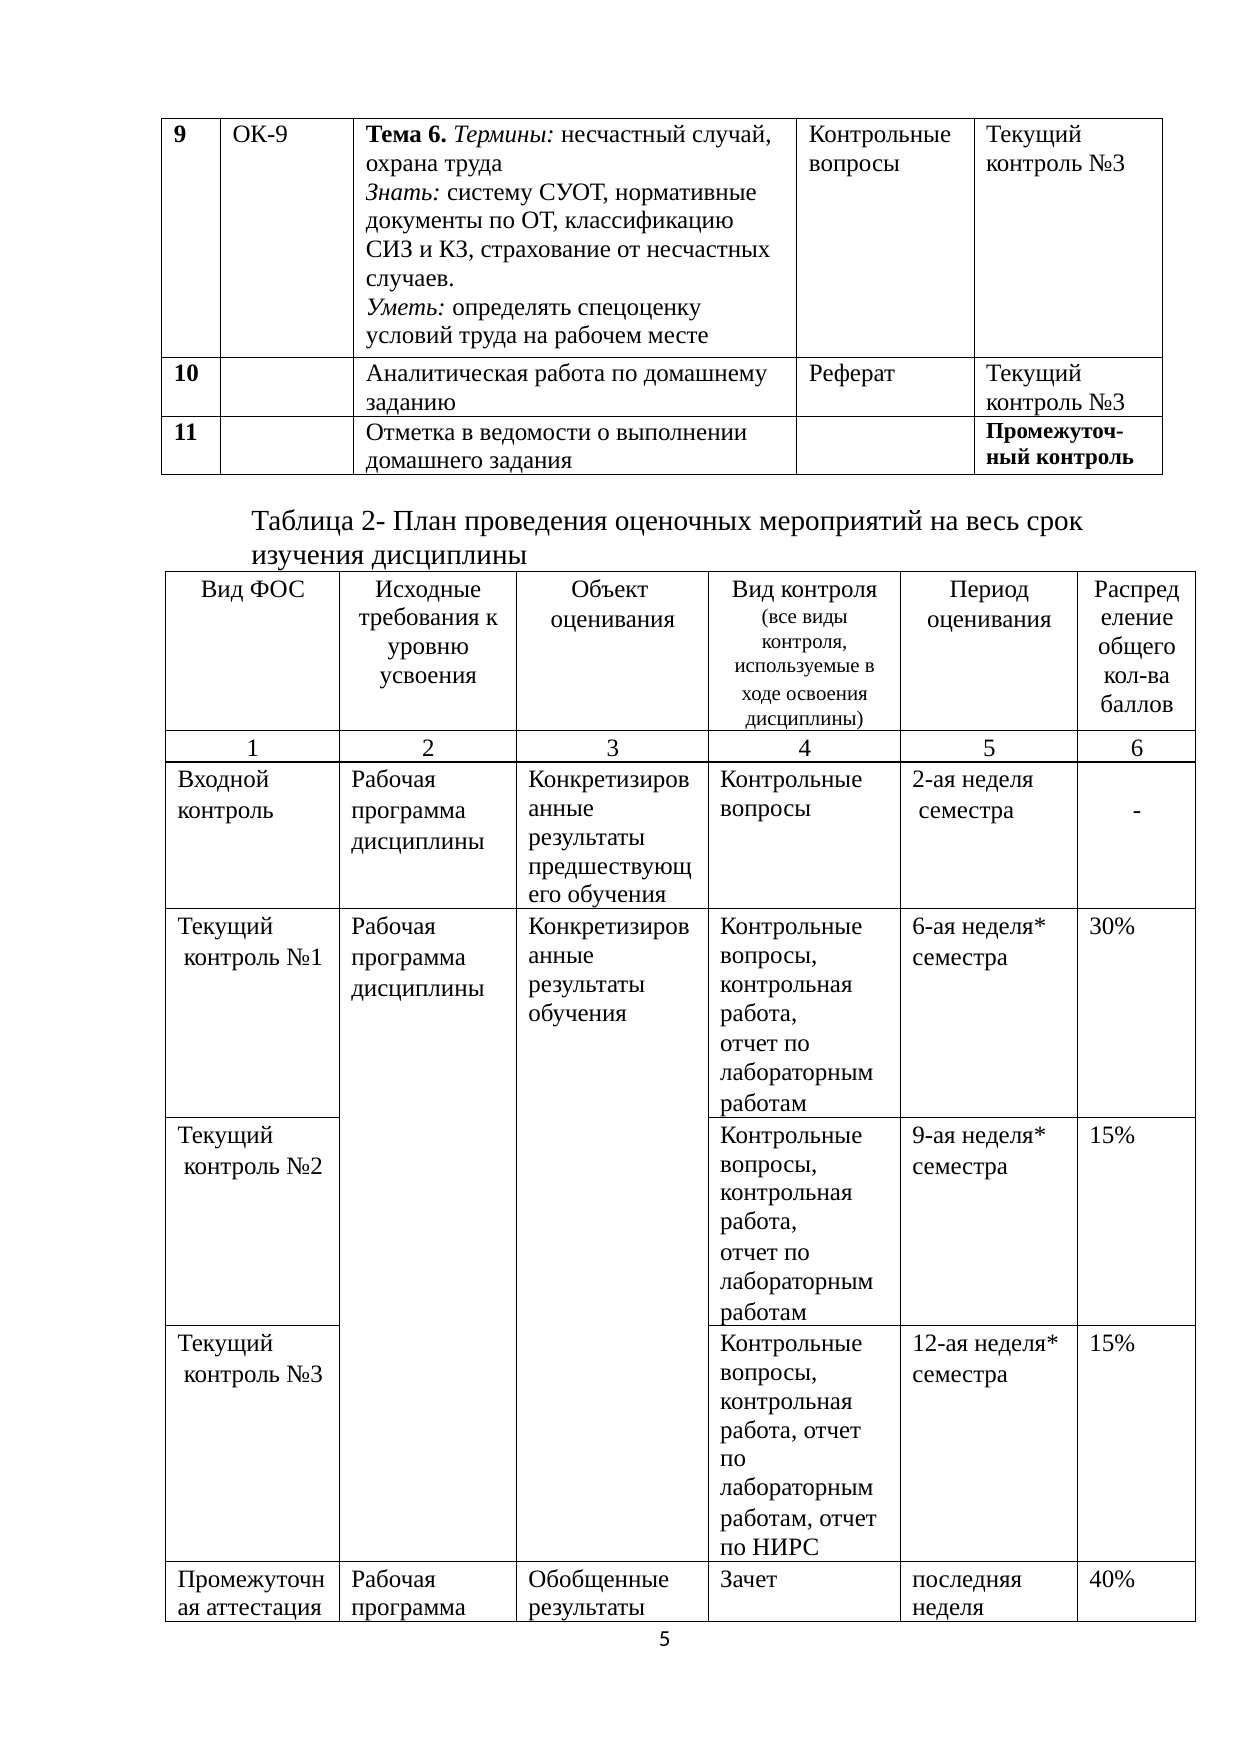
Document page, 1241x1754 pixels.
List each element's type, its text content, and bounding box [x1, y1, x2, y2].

table_cell Зачет [709, 1562, 900, 1621]
table_header Исходные требования к уровню усвоения [340, 572, 516, 729]
table_cell Промежуточная аттестация [166, 1562, 339, 1621]
table_cell Обобщенные результаты [517, 1562, 708, 1621]
table_cell [221, 417, 353, 474]
table_cell Текущий контроль №1 [166, 909, 339, 1117]
table_cell 30% [1078, 909, 1195, 1117]
table_cell Аналитическая работа по домашнему заданию [354, 358, 796, 416]
table_cell Входной контроль [166, 763, 339, 908]
table_cell Промежуточ-ный контроль [975, 417, 1162, 474]
table_cell 3 [517, 731, 708, 761]
table_cell Тема 6. Термины: несчастный случай, охрана труда Знать: систему СУОТ, нормативные документы по ОТ, классификацию СИЗ и КЗ, страхование от несчастных случаев. Уметь: определять спецоценку условий труда на рабочем месте [354, 119, 796, 357]
table_cell Текущий контроль №3 [975, 119, 1162, 357]
table_cell Контрольные вопросы, контрольная работа, отчет по лабораторным работам [709, 1118, 900, 1325]
table_header Период оценивания [901, 572, 1077, 729]
table_cell 5 [901, 731, 1077, 761]
table_cell Рабочая программа дисциплины [340, 763, 516, 908]
table_cell Конкретизированные результаты предшествующего обучения [517, 763, 708, 908]
table_header Объект оценивания [517, 572, 708, 729]
table_cell 12-ая неделя* семестра [901, 1326, 1077, 1561]
table_cell 2 [340, 731, 516, 761]
table_header Вид контроля (все виды контроля, используемые в ходе освоения дисциплины) [709, 572, 900, 729]
table_cell 6 [1078, 731, 1195, 761]
table_cell [221, 358, 353, 416]
table_cell Конкретизированные результаты обучения [517, 909, 708, 1561]
table_cell Рабочая программа [340, 1562, 516, 1621]
table_cell Текущий контроль №3 [975, 358, 1162, 416]
table_cell - [1078, 763, 1195, 908]
table_cell Текущий контроль №3 [166, 1326, 339, 1561]
table_cell [797, 417, 974, 474]
table_cell 40% [1078, 1562, 1195, 1621]
table_header Вид ФОС [166, 572, 339, 729]
table_cell 2-ая неделя семестра [901, 763, 1077, 908]
table_cell 9 [162, 119, 220, 357]
table_cell Отметка в ведомости о выполнении домашнего задания [354, 417, 796, 474]
table_cell Контрольные вопросы [709, 763, 900, 908]
table_cell 11 [162, 417, 220, 474]
table_cell 9-ая неделя* семестра [901, 1118, 1077, 1325]
text Таблица 2- План проведения оценочных мероприятий на весь срок изучения дисциплины [251, 503, 1152, 571]
table_cell 6-ая неделя* семестра [901, 909, 1077, 1117]
table_cell 10 [162, 358, 220, 416]
table_cell Контрольные вопросы, контрольная работа, отчет по лабораторным работам, отчет по НИРС [709, 1326, 900, 1561]
table_cell 15% [1078, 1118, 1195, 1325]
table_cell 1 [166, 731, 339, 761]
table_cell Текущий контроль №2 [166, 1118, 339, 1325]
table_cell 15% [1078, 1326, 1195, 1561]
table_cell ОК-9 [221, 119, 353, 357]
table_cell Контрольные вопросы, контрольная работа, отчет по лабораторным работам [709, 909, 900, 1117]
table_header Распределение общего кол-ва баллов [1078, 572, 1195, 729]
table_cell Контрольные вопросы [797, 119, 974, 357]
table_cell Рабочая программа дисциплины [340, 909, 516, 1561]
table_cell 4 [709, 731, 900, 761]
table_cell Реферат [797, 358, 974, 416]
table_cell последняя неделя [901, 1562, 1077, 1621]
